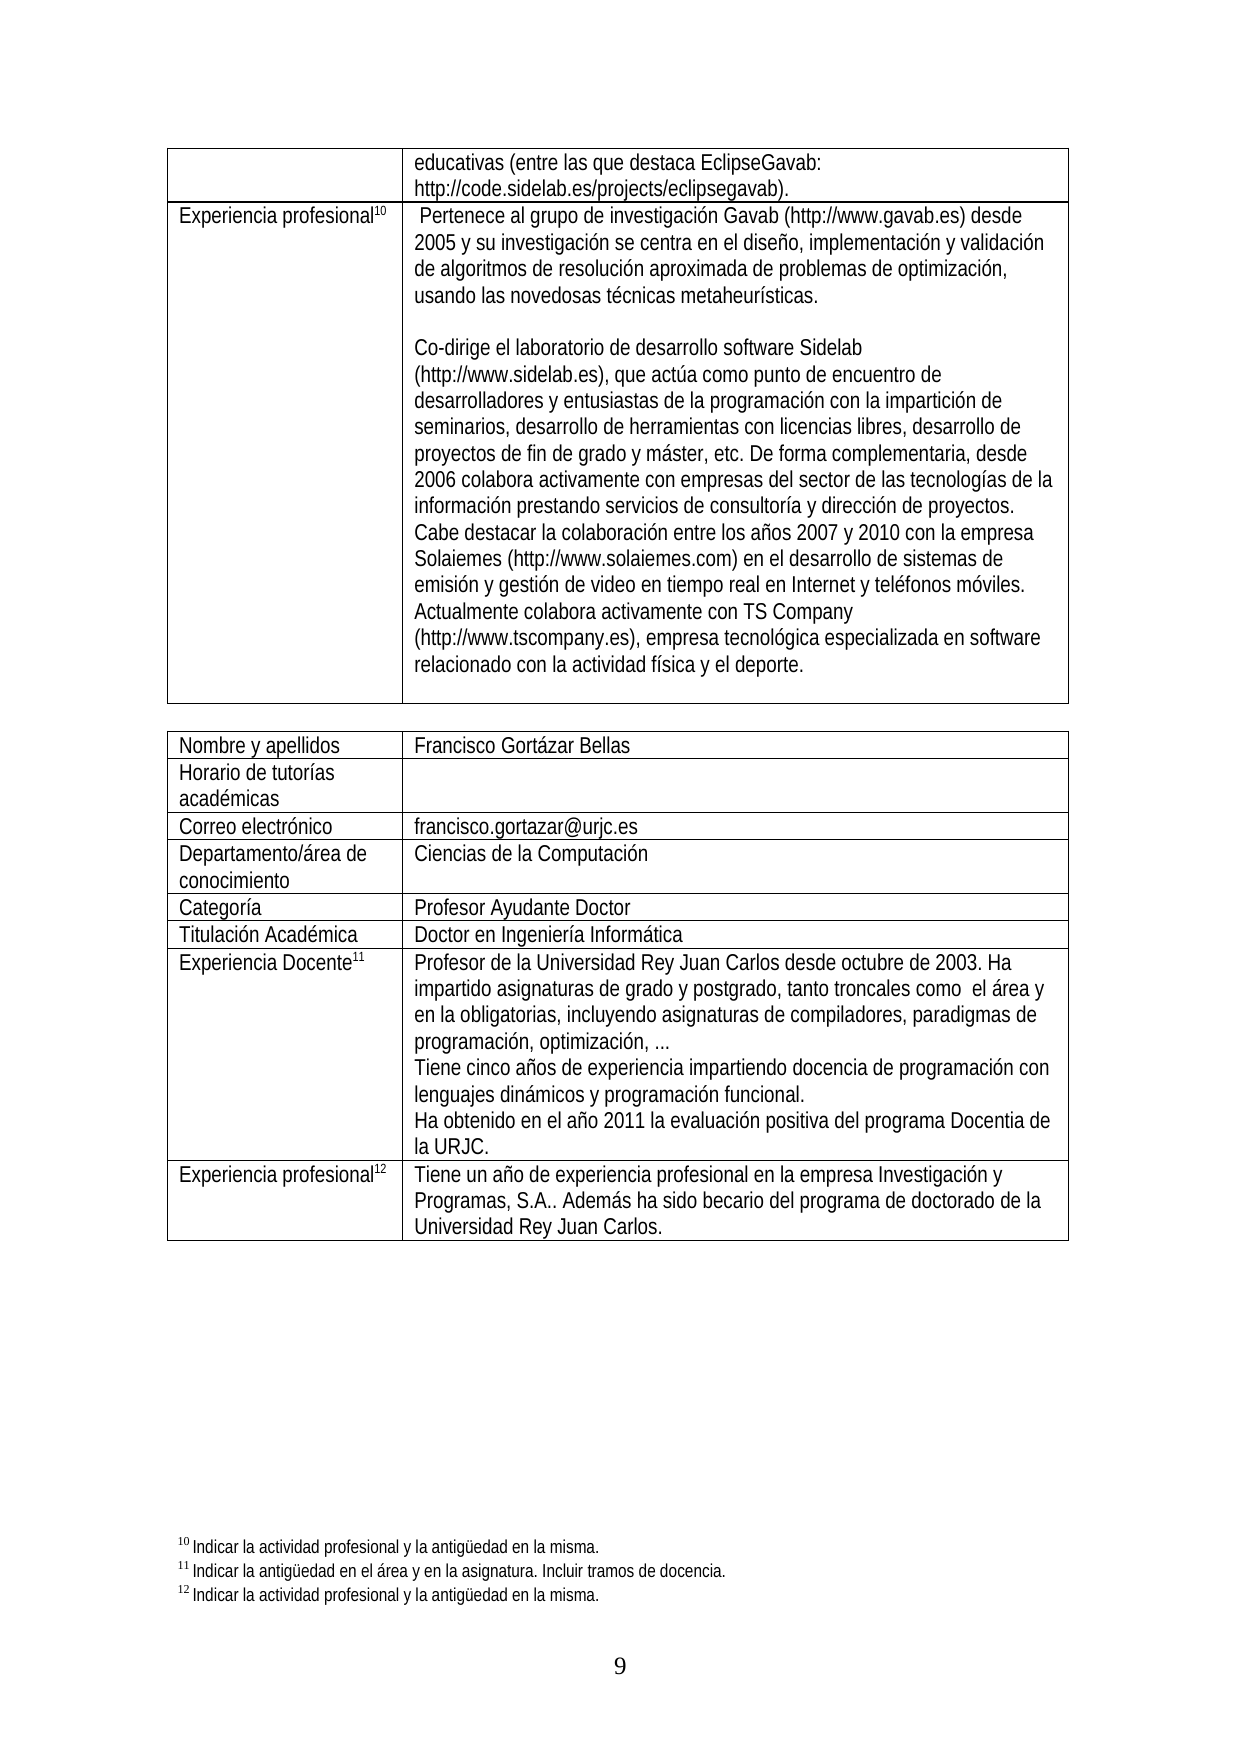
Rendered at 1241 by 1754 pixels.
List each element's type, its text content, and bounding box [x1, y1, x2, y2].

table_cell Correo electrónico [168, 813, 402, 839]
table_cell Departamento/área de conocimiento [168, 840, 402, 893]
table_cell Ciencias de la Computación [403, 840, 1068, 893]
table_cell Titulación Académica [168, 921, 402, 948]
table_header Francisco Gortázar Bellas [403, 732, 1068, 758]
table_cell Pertenece al grupo de investigación Gavab (http://www.gavab.es) desde 2005 y su investigación se centra en el diseño, implementación y validación de algoritmos de resolución aproximada de problemas de optimización, usando las novedosas técnicas metaheurísticas. Co-dirige el laboratorio de desarrollo software Sidelab (http://www.sidelab.es), que actúa como punto de encuentro de desarrolladores y entusiastas de la programación con la impartición de seminarios, desarrollo de herramientas con licencias libres, desarrollo de proyectos de fin de grado y máster, etc. De forma complementaria, desde 2006 colabora activamente con empresas del sector de las tecnologías de la información prestando servicios de consultoría y dirección de proyectos. Cabe destacar la colaboración entre los años 2007 y 2010 con la empresa Solaiemes (http://www.solaiemes.com) en el desarrollo de sistemas de emisión y gestión de video en tiempo real en Internet y teléfonos móviles. Actualmente colabora activamente con TS Company (http://www.tscompany.es), empresa tecnológica especializada en software relacionado con la actividad física y el deporte. [403, 203, 1068, 703]
table_cell Categoría [168, 894, 402, 920]
table_cell Tiene un año de experiencia profesional en la empresa Investigación y Programas, S.A.. Además ha sido becario del programa de doctorado de la Universidad Rey Juan Carlos. [403, 1161, 1068, 1240]
table_cell Experiencia profesional [168, 1161, 402, 1240]
table_cell Profesor de la Universidad Rey Juan Carlos desde octubre de 2003. Ha impartido asignaturas de grado y postgrado, tanto troncales como el área y en la obligatorias, incluyendo asignaturas de compiladores, paradigmas de programación, optimización, ... Tiene cinco años de experiencia impartiendo docencia de programación con lenguajes dinámicos y programación funcional. Ha obtenido en el año 2011 la evaluación positiva del programa Docentia de la URJC. [403, 949, 1068, 1159]
table_cell Horario de tutorías académicas [168, 759, 402, 812]
table_cell [168, 149, 402, 201]
table_cell francisco.gortazar@urjc.es [403, 813, 1068, 839]
table_cell Doctor en Ingeniería Informática [403, 921, 1068, 948]
table_cell educativas (entre las que destaca EclipseGavab: http://code.sidelab.es/projects/eclipsegavab). [403, 149, 1068, 201]
table_cell Experiencia Docente [168, 949, 402, 1159]
table_header Nombre y apellidos [168, 732, 402, 758]
table_cell Experiencia profesional [168, 203, 402, 703]
table_cell Profesor Ayudante Doctor [403, 894, 1068, 920]
table_cell [403, 759, 1068, 812]
